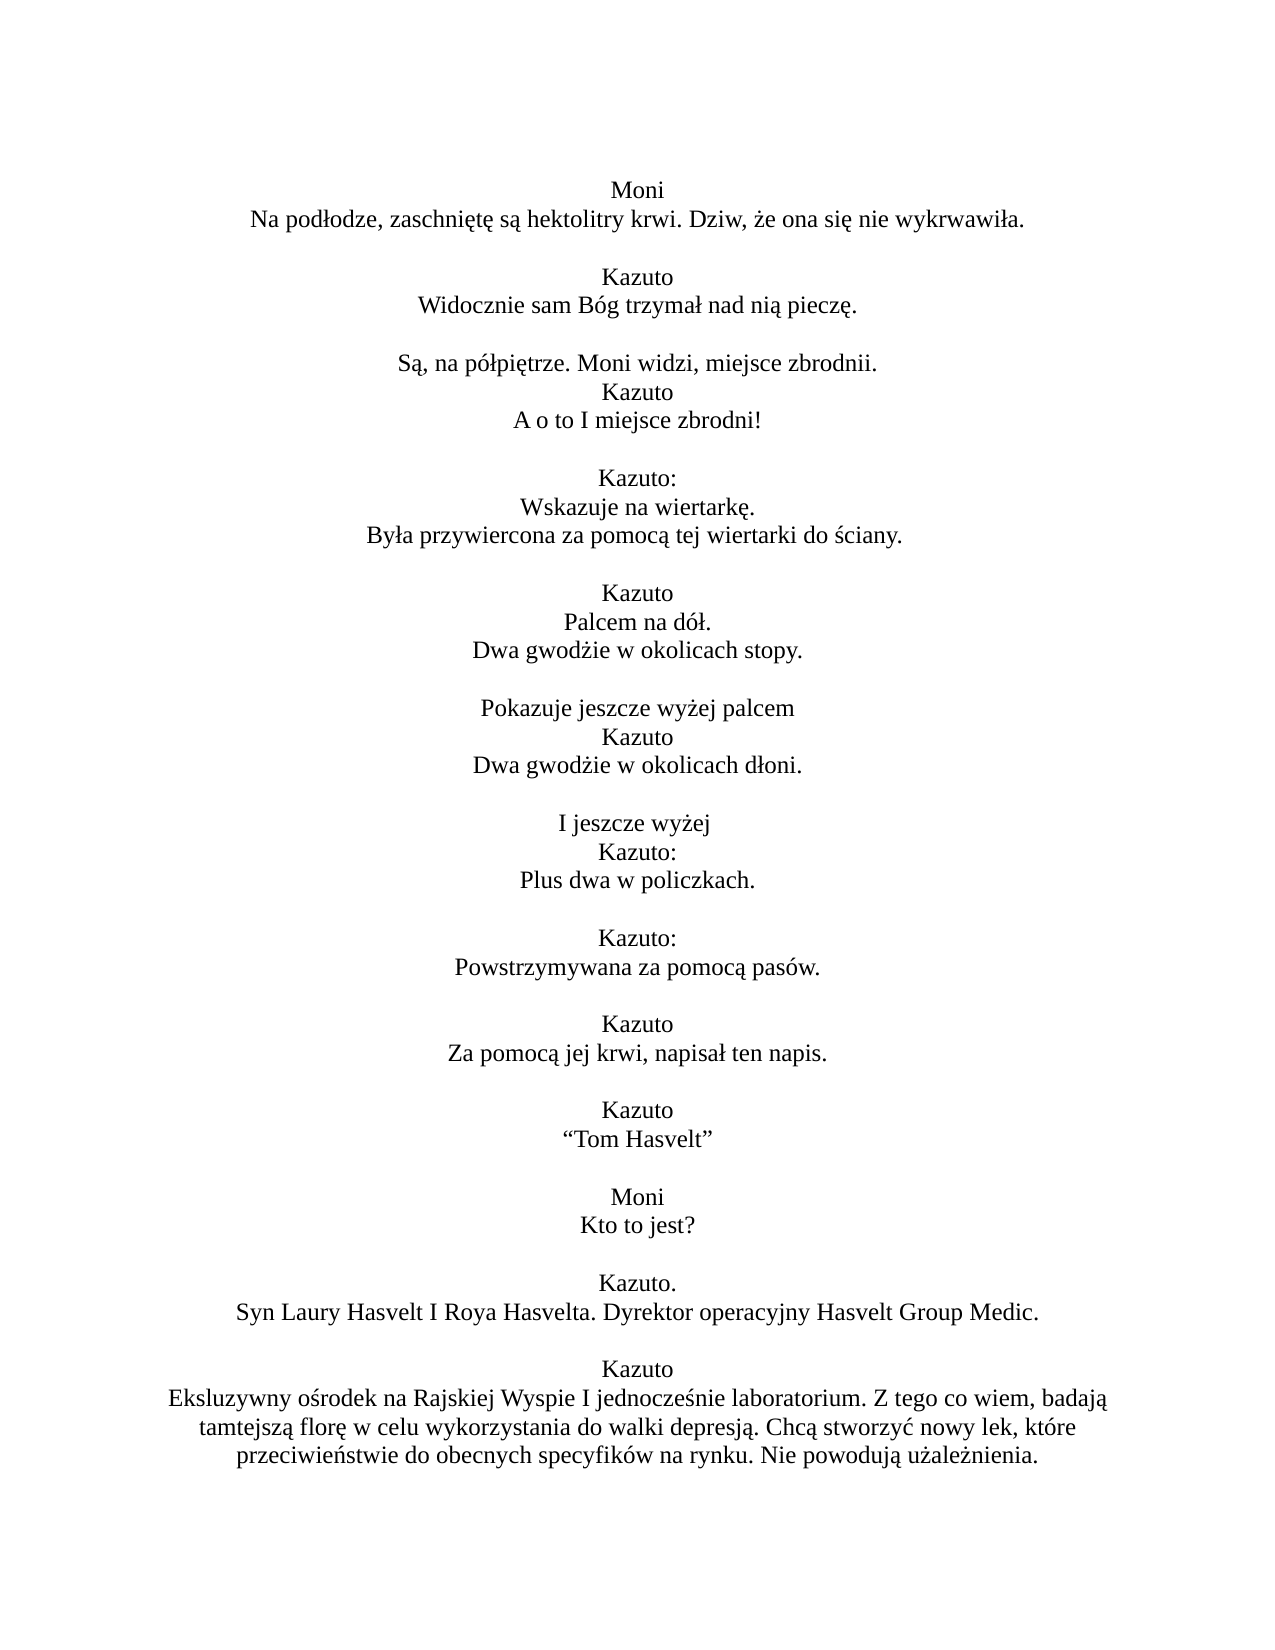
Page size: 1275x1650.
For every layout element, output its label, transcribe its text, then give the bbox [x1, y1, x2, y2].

text Dwa gwodżie w okolicach stopy. [118, 636, 1157, 664]
text Powstrzymywana za pomocą pasów. [118, 952, 1157, 981]
text Kazuto [118, 1096, 1157, 1124]
text Moni [118, 176, 1157, 204]
text Dwa gwodżie w okolicach dłoni. [118, 751, 1157, 779]
text “Tom Hasvelt” [118, 1124, 1157, 1153]
text Za pomocą jej krwi, napisał ten napis. [118, 1038, 1157, 1067]
text Kazuto. [118, 1268, 1157, 1297]
text Na podłodze, zaschniętę są hektolitry krwi. Dziw, że ona się nie wykrwawiła. [118, 204, 1157, 233]
text Widocznie sam Bóg trzymał nad nią pieczę. [118, 291, 1157, 319]
text Kazuto [118, 262, 1157, 291]
text Kazuto: [118, 923, 1157, 952]
text Kazuto [118, 1354, 1157, 1383]
text Wskazuje na wiertarkę. [118, 492, 1157, 521]
text Była przywiercona za pomocą tej wiertarki do ściany. [118, 521, 1157, 549]
text Moni [118, 1182, 1157, 1211]
text Kazuto: [118, 463, 1157, 492]
text Kazuto [118, 578, 1157, 607]
text Kazuto [118, 377, 1157, 406]
text A o to I miejsce zbrodni! [118, 406, 1157, 434]
text I jeszcze wyżej [118, 808, 1157, 837]
text Eksluzywny ośrodek na Rajskiej Wyspie I jednocześnie laboratorium. Z tego co wiem, badają tamtejszą florę w celu wykorzystania do walki depresją. Chcą stworzyć nowy lek, które przeciwieństwie do obecnych specyfików na rynku. Nie powodują użależnienia. [118, 1383, 1157, 1469]
text Kazuto [118, 1009, 1157, 1038]
text Kazuto: [118, 837, 1157, 866]
text Palcem na dół. [118, 607, 1157, 636]
text Kazuto [118, 722, 1157, 751]
text Są, na półpiętrze. Moni widzi, miejsce zbrodnii. [118, 348, 1157, 377]
text Pokazuje jeszcze wyżej palcem [118, 693, 1157, 722]
text Syn Laury Hasvelt I Roya Hasvelta. Dyrektor operacyjny Hasvelt Group Medic. [118, 1297, 1157, 1326]
text Kto to jest? [118, 1211, 1157, 1239]
text Plus dwa w policzkach. [118, 866, 1157, 894]
